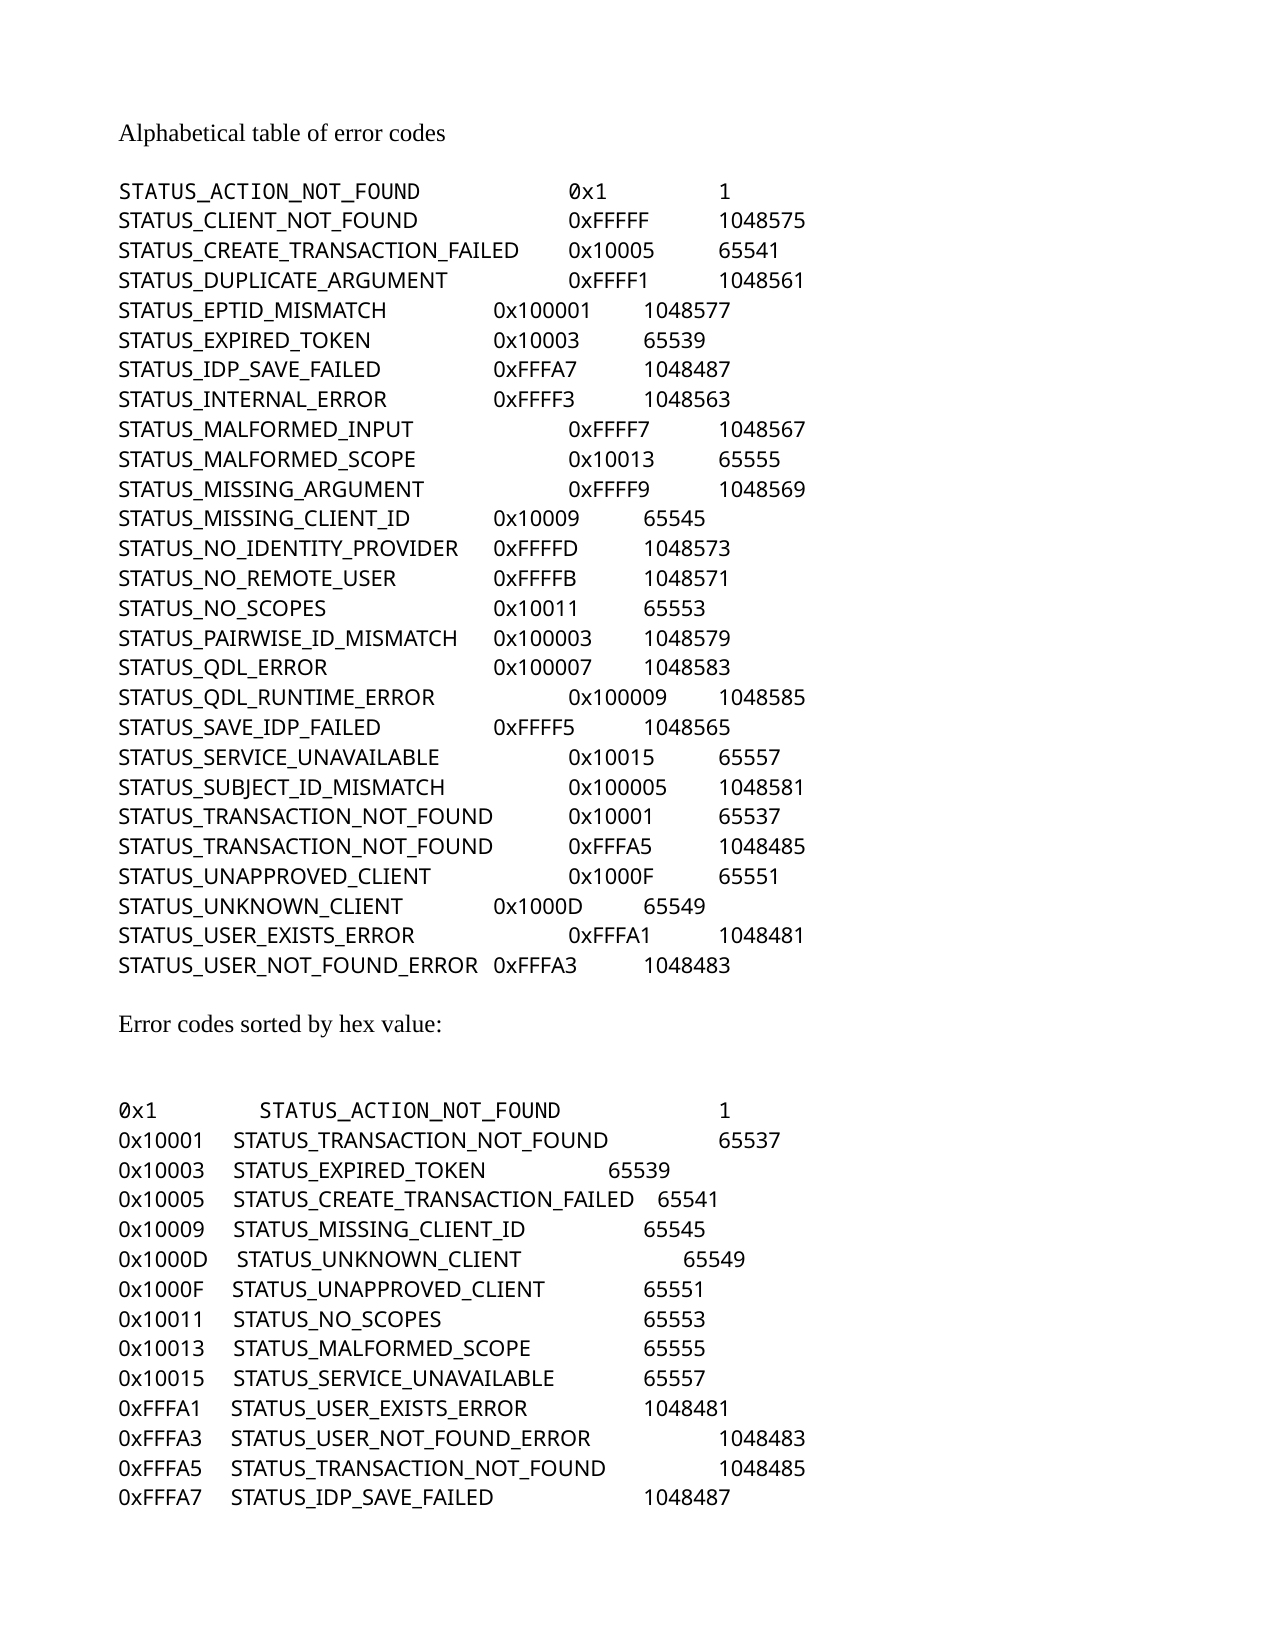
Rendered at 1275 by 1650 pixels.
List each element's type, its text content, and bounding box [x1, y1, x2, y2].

text Alphabetical table of error codes [118, 118, 1157, 147]
text 0x1 STATUS_ACTION_NOT_FOUND 1 [118, 1066, 1157, 1125]
text 0x10001 STATUS_TRANSACTION_NOT_FOUND 65537 0x10003 STATUS_EXPIRED_TOKEN 65539 0x10005 STATUS_CREATE_TRANSACTION_FAILED 65541 0x10009 STATUS_MISSING_CLIENT_ID 65545 0x1000D STATUS_UNKNOWN_CLIENT 65549 0x1000F STATUS_UNAPPROVED_CLIENT 65551 0x10011 STATUS_NO_SCOPES 65553 0x10013 STATUS_MALFORMED_SCOPE 65555 0x10015 STATUS_SERVICE_UNAVAILABLE 65557 0xFFFA1 STATUS_USER_EXISTS_ERROR 1048481 0xFFFA3 STATUS_USER_NOT_FOUND_ERROR 1048483 0xFFFA5 STATUS_TRANSACTION_NOT_FOUND 1048485 0xFFFA7 STATUS_IDP_SAVE_FAILED 1048487 [118, 1125, 1157, 1512]
text STATUS_ACTION_NOT_FOUND 0x1 1 [118, 176, 1157, 205]
text Error codes sorted by hex value: [118, 1009, 1157, 1037]
text STATUS_CLIENT_NOT_FOUND 0xFFFFF 1048575 STATUS_CREATE_TRANSACTION_FAILED 0x10005 65541 STATUS_DUPLICATE_ARGUMENT 0xFFFF1 1048561 STATUS_EPTID_MISMATCH 0x100001 1048577 STATUS_EXPIRED_TOKEN 0x10003 65539 STATUS_IDP_SAVE_FAILED 0xFFFA7 1048487 STATUS_INTERNAL_ERROR 0xFFFF3 1048563 STATUS_MALFORMED_INPUT 0xFFFF7 1048567 STATUS_MALFORMED_SCOPE 0x10013 65555 STATUS_MISSING_ARGUMENT 0xFFFF9 1048569 STATUS_MISSING_CLIENT_ID 0x10009 65545 STATUS_NO_IDENTITY_PROVIDER 0xFFFFD 1048573 STATUS_NO_REMOTE_USER 0xFFFFB 1048571 STATUS_NO_SCOPES 0x10011 65553 STATUS_PAIRWISE_ID_MISMATCH 0x100003 1048579 STATUS_QDL_ERROR 0x100007 1048583 STATUS_QDL_RUNTIME_ERROR 0x100009 1048585 STATUS_SAVE_IDP_FAILED 0xFFFF5 1048565 STATUS_SERVICE_UNAVAILABLE 0x10015 65557 STATUS_SUBJECT_ID_MISMATCH 0x100005 1048581 STATUS_TRANSACTION_NOT_FOUND 0x10001 65537 STATUS_TRANSACTION_NOT_FOUND 0xFFFA5 1048485 STATUS_UNAPPROVED_CLIENT 0x1000F 65551 STATUS_UNKNOWN_CLIENT 0x1000D 65549 STATUS_USER_EXISTS_ERROR 0xFFFA1 1048481 STATUS_USER_NOT_FOUND_ERROR 0xFFFA3 1048483 [118, 205, 1157, 980]
